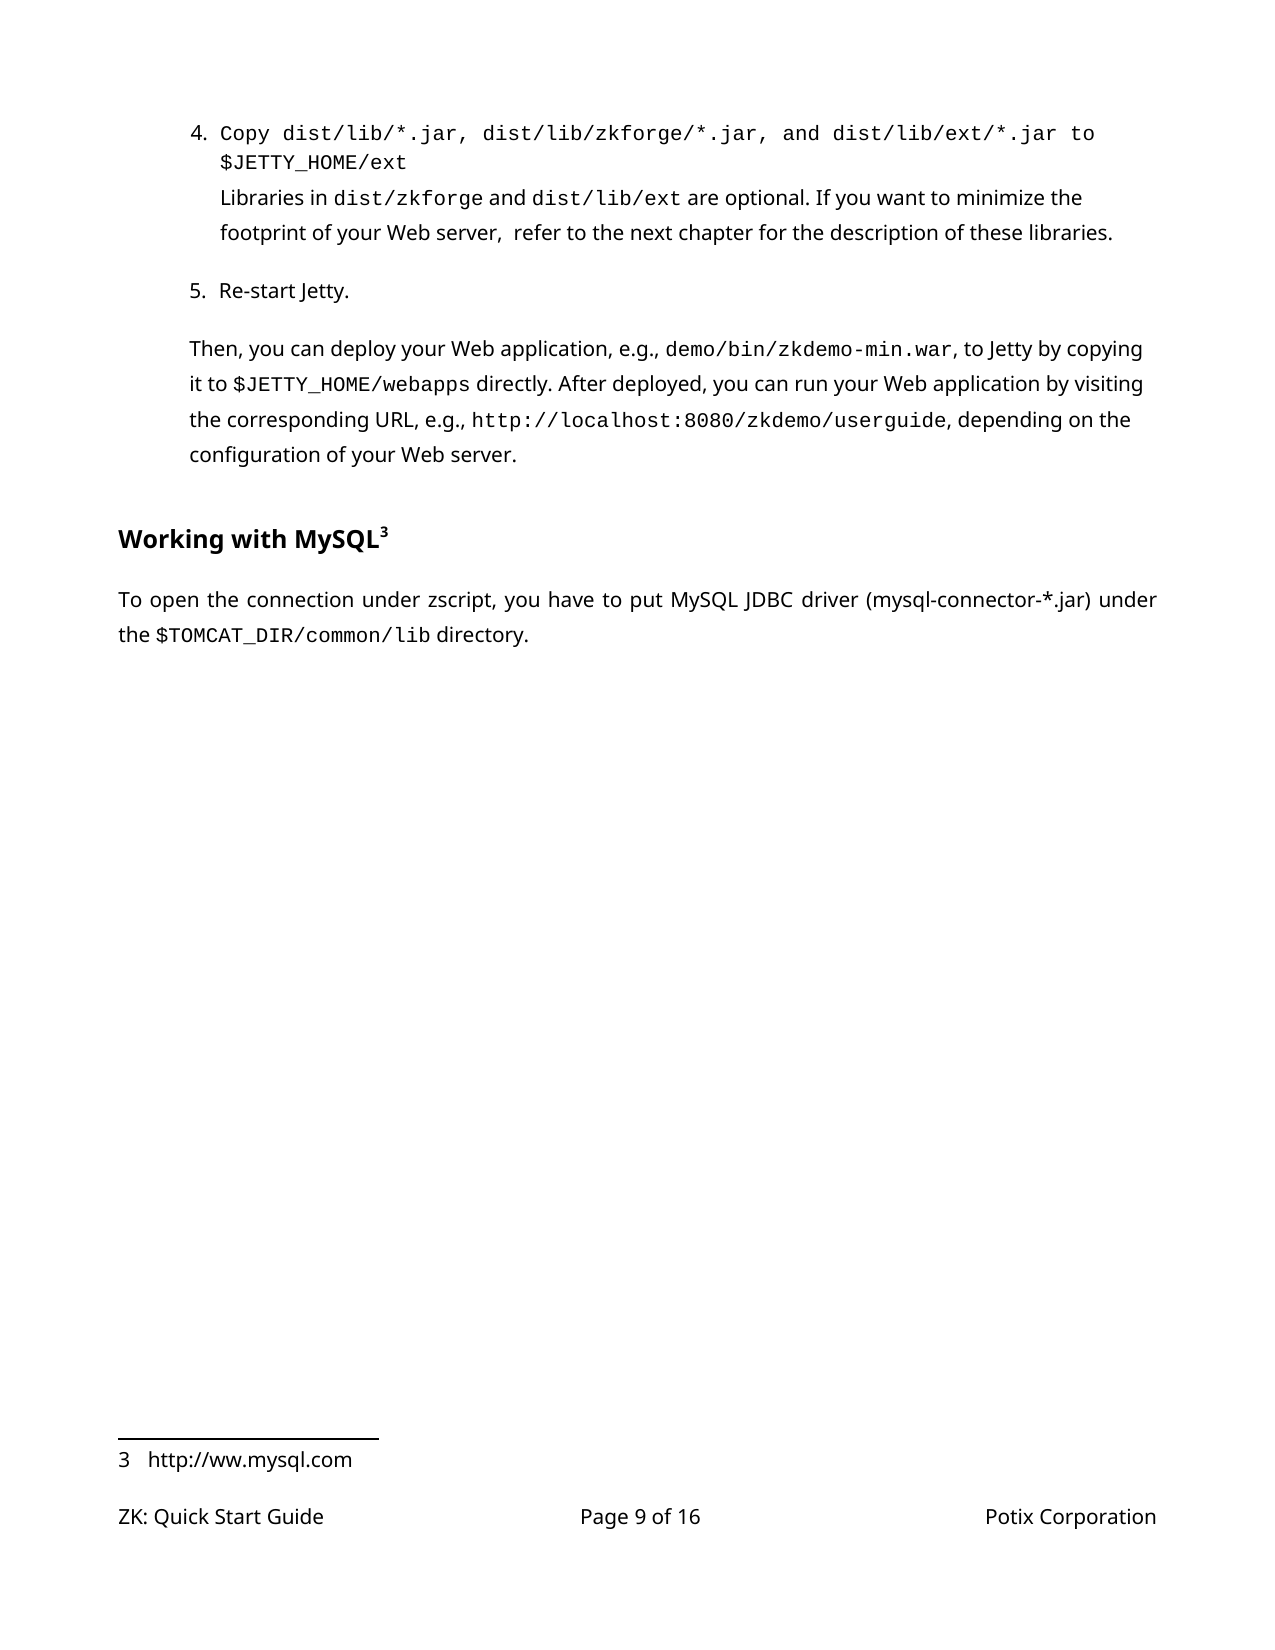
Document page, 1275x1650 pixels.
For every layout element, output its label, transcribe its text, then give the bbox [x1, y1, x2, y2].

list Copy dist/lib/*.jar, dist/lib/zkforge/*.jar, and dist/lib/ext/*.jar to $JETTY_HOME/ext Libraries in dist/zkforge and dist/lib/ext are optional. If you want to minimize the footprint of your Web server, refer to the next chapter for the description of these libraries. [190, 118, 1157, 247]
text Then, you can deploy your Web application, e.g., demo/bin/zkdemo-min.war, to Jetty by copying it to $JETTY_HOME/webapps directly. After deployed, you can run your Web application by visiting the corresponding URL, e.g., http://localhost:8080/zkdemo/userguide, depending on the configuration of your Web server. [189, 334, 1157, 469]
text http://ww.mysql.com [118, 1445, 1157, 1473]
list Re-start Jetty. [189, 276, 1157, 304]
subtitle Working with MySQL [118, 522, 1157, 556]
text To open the connection under zscript, you have to put MySQL JDBC driver (mysql-connector-*.jar) under the $TOMCAT_DIR/common/lib directory. [118, 585, 1157, 649]
